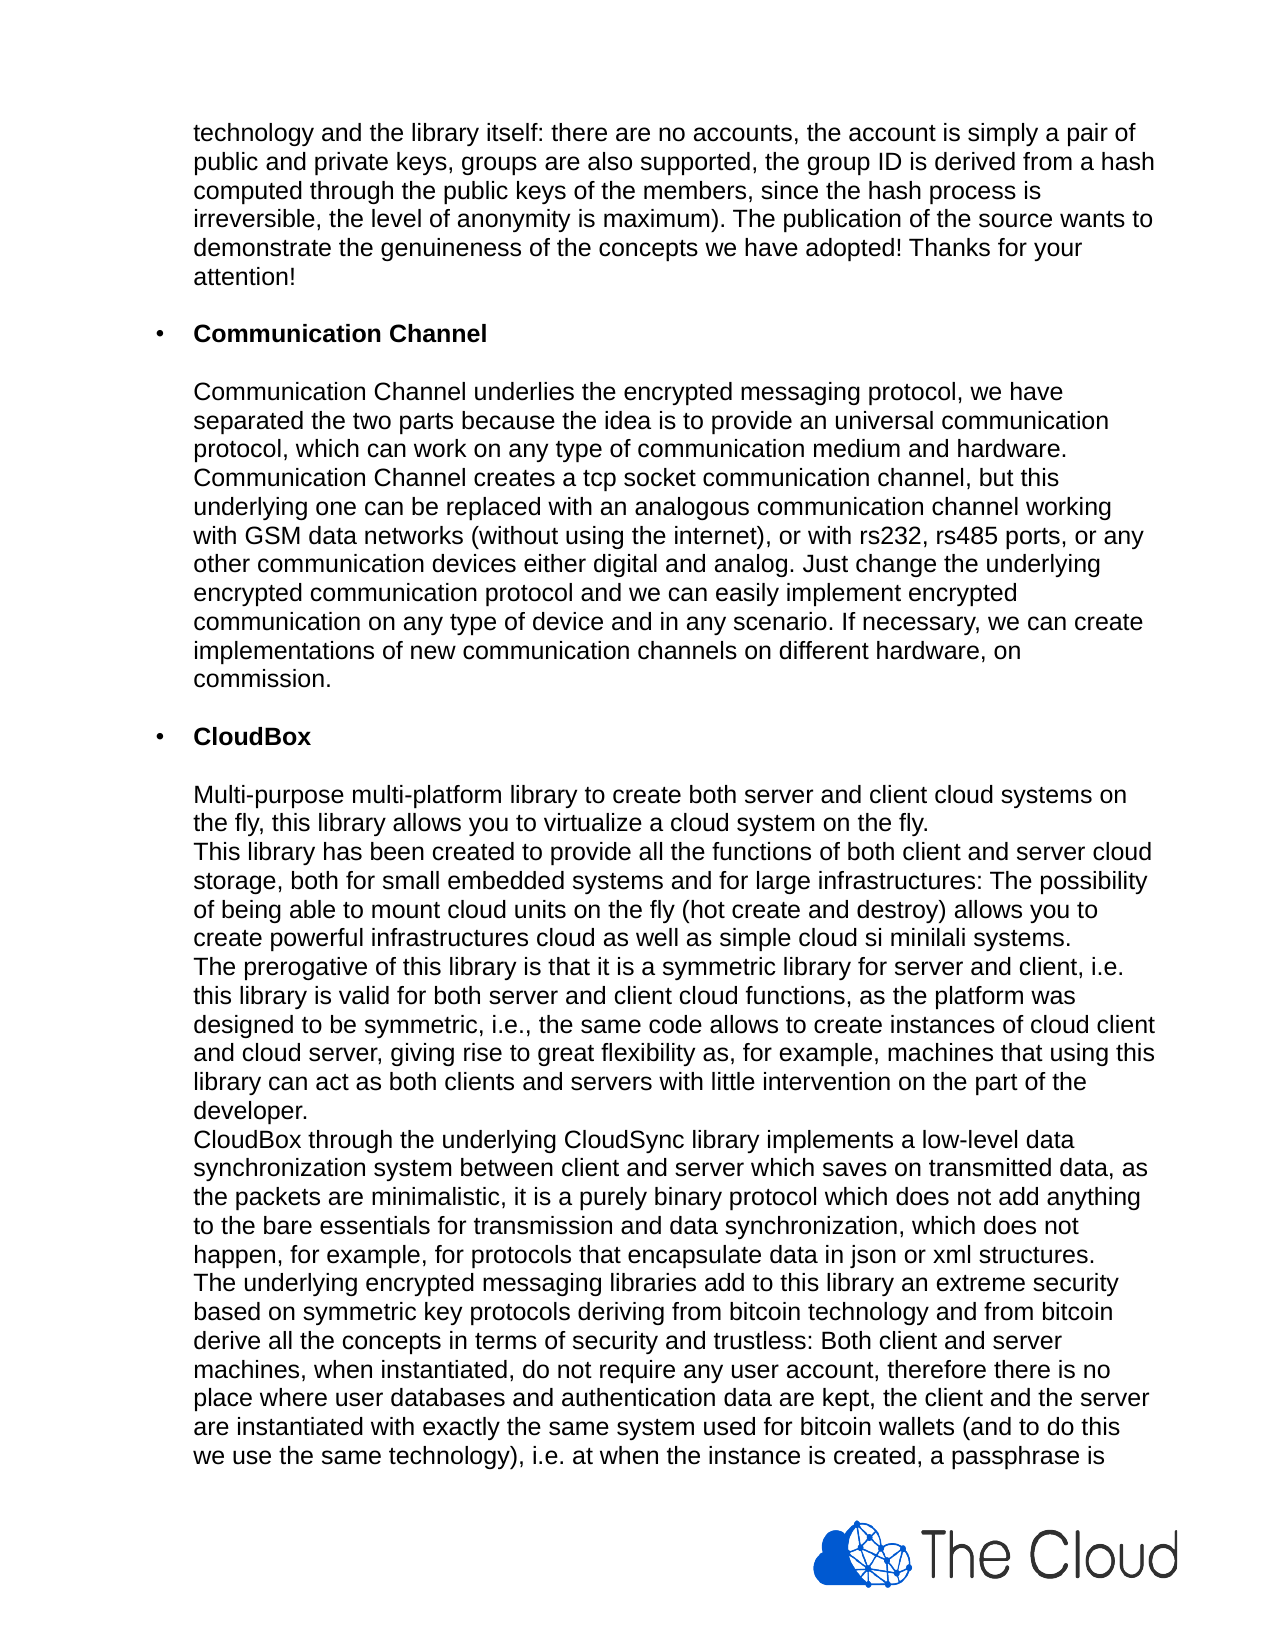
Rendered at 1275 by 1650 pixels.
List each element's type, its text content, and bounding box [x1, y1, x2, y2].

list The underlying encrypted messaging libraries add to this library an extreme security based on symmetric key protocols deriving from bitcoin technology and from bitcoin derive all the concepts in terms of security and trustless: Both client and server machines, when instantiated, do not require any user account, therefore there is no place where user databases and authentication data are kept, the client and the server are instantiated with exactly the same system used for bitcoin wallets (and to do this we use the same technology), i.e. at when the instance is created, a passphrase is [156, 1268, 1157, 1469]
list technology and the library itself: there are no accounts, the account is simply a pair of public and private keys, groups are also supported, the group ID is derived from a hash computed through the public keys of the members, since the hash process is irreversible, the level of anonymity is maximum). The publication of the source wants to demonstrate the genuineness of the concepts we have adopted! Thanks for your attention! [156, 118, 1157, 319]
list This library has been created to provide all the functions of both client and server cloud storage, both for small embedded systems and for large infrastructures: The possibility of being able to mount cloud units on the fly (hot create and destroy) allows you to create powerful infrastructures cloud as well as simple cloud si minilali systems. [156, 837, 1157, 952]
picture [813, 1520, 1178, 1588]
list Communication Channel [156, 319, 1157, 348]
list CloudBox through the underlying CloudSync library implements a low-level data synchronization system between client and server which saves on transmitted data, as the packets are minimalistic, it is a purely binary protocol which does not add anything to the bare essentials for transmission and data synchronization, which does not happen, for example, for protocols that encapsulate data in json or xml structures. [156, 1124, 1157, 1268]
list The prerogative of this library is that it is a symmetric library for server and client, i.e. this library is valid for both server and client cloud functions, as the platform was designed to be symmetric, i.e., the same code allows to create instances of cloud client and cloud server, giving rise to great flexibility as, for example, machines that using this library can act as both clients and servers with little intervention on the part of the developer. [156, 952, 1157, 1124]
list CloudBox [156, 722, 1157, 751]
list Multi-purpose multi-platform library to create both server and client cloud systems on the fly, this library allows you to virtualize a cloud system on the fly. [156, 779, 1157, 837]
list Communication Channel underlies the encrypted messaging protocol, we have separated the two parts because the idea is to provide an universal communication protocol, which can work on any type of communication medium and hardware. Communication Channel creates a tcp socket communication channel, but this underlying one can be replaced with an analogous communication channel working with GSM data networks (without using the internet), or with rs232, rs485 ports, or any other communication devices either digital and analog. Just change the underlying encrypted communication protocol and we can easily implement encrypted communication on any type of device and in any scenario. If necessary, we can create implementations of new communication channels on different hardware, on commission. [156, 377, 1157, 722]
